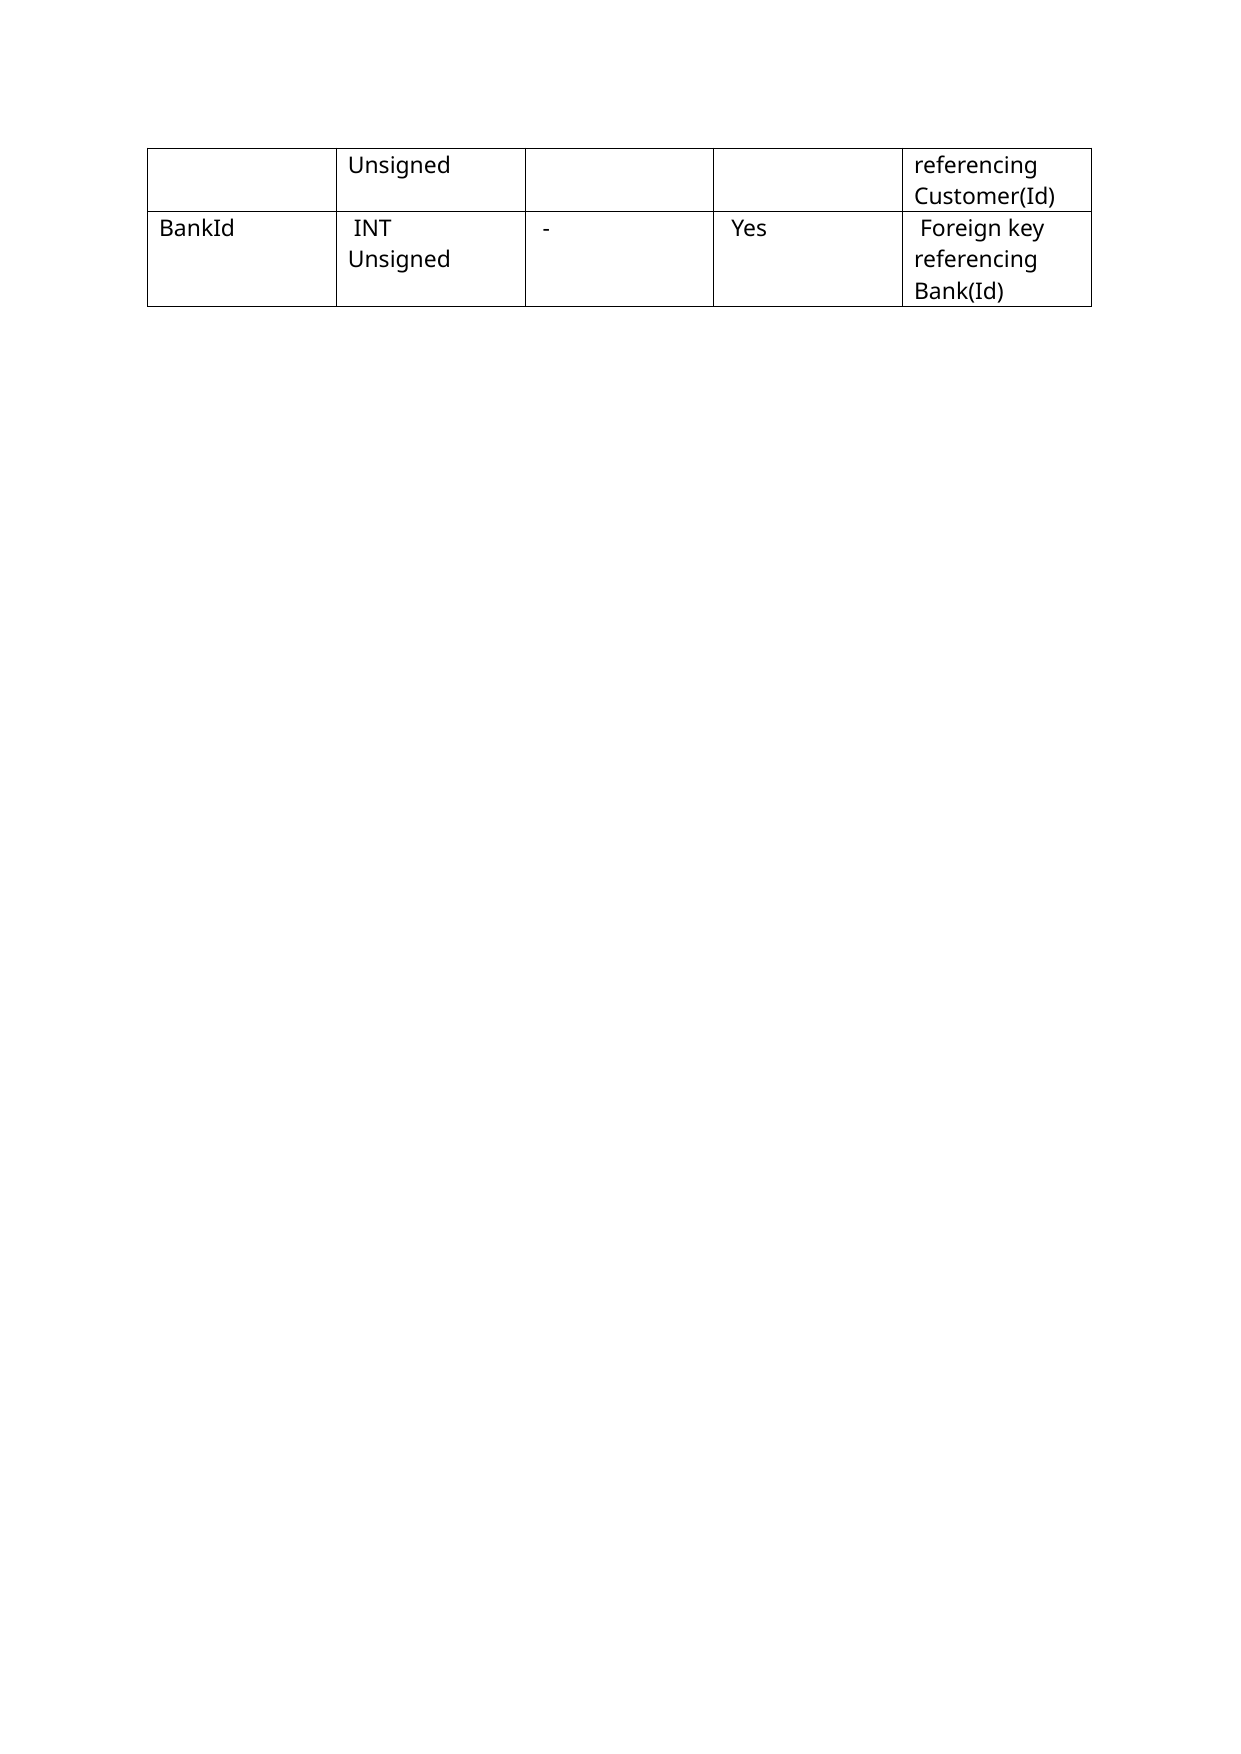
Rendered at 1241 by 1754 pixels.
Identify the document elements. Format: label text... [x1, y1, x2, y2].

table_cell Foreign key referencing Bank(Id) [903, 212, 1091, 306]
table_cell INT Unsigned [337, 212, 525, 306]
table_cell - [526, 149, 713, 211]
table_cell [714, 149, 902, 211]
table_cell - [526, 212, 713, 306]
table_cell referencing Customer(Id) [903, 149, 1091, 211]
table_cell Yes [714, 212, 902, 306]
table_cell BankId [148, 212, 336, 306]
table_cell [148, 149, 336, 211]
table_cell Unsigned [337, 149, 525, 211]
